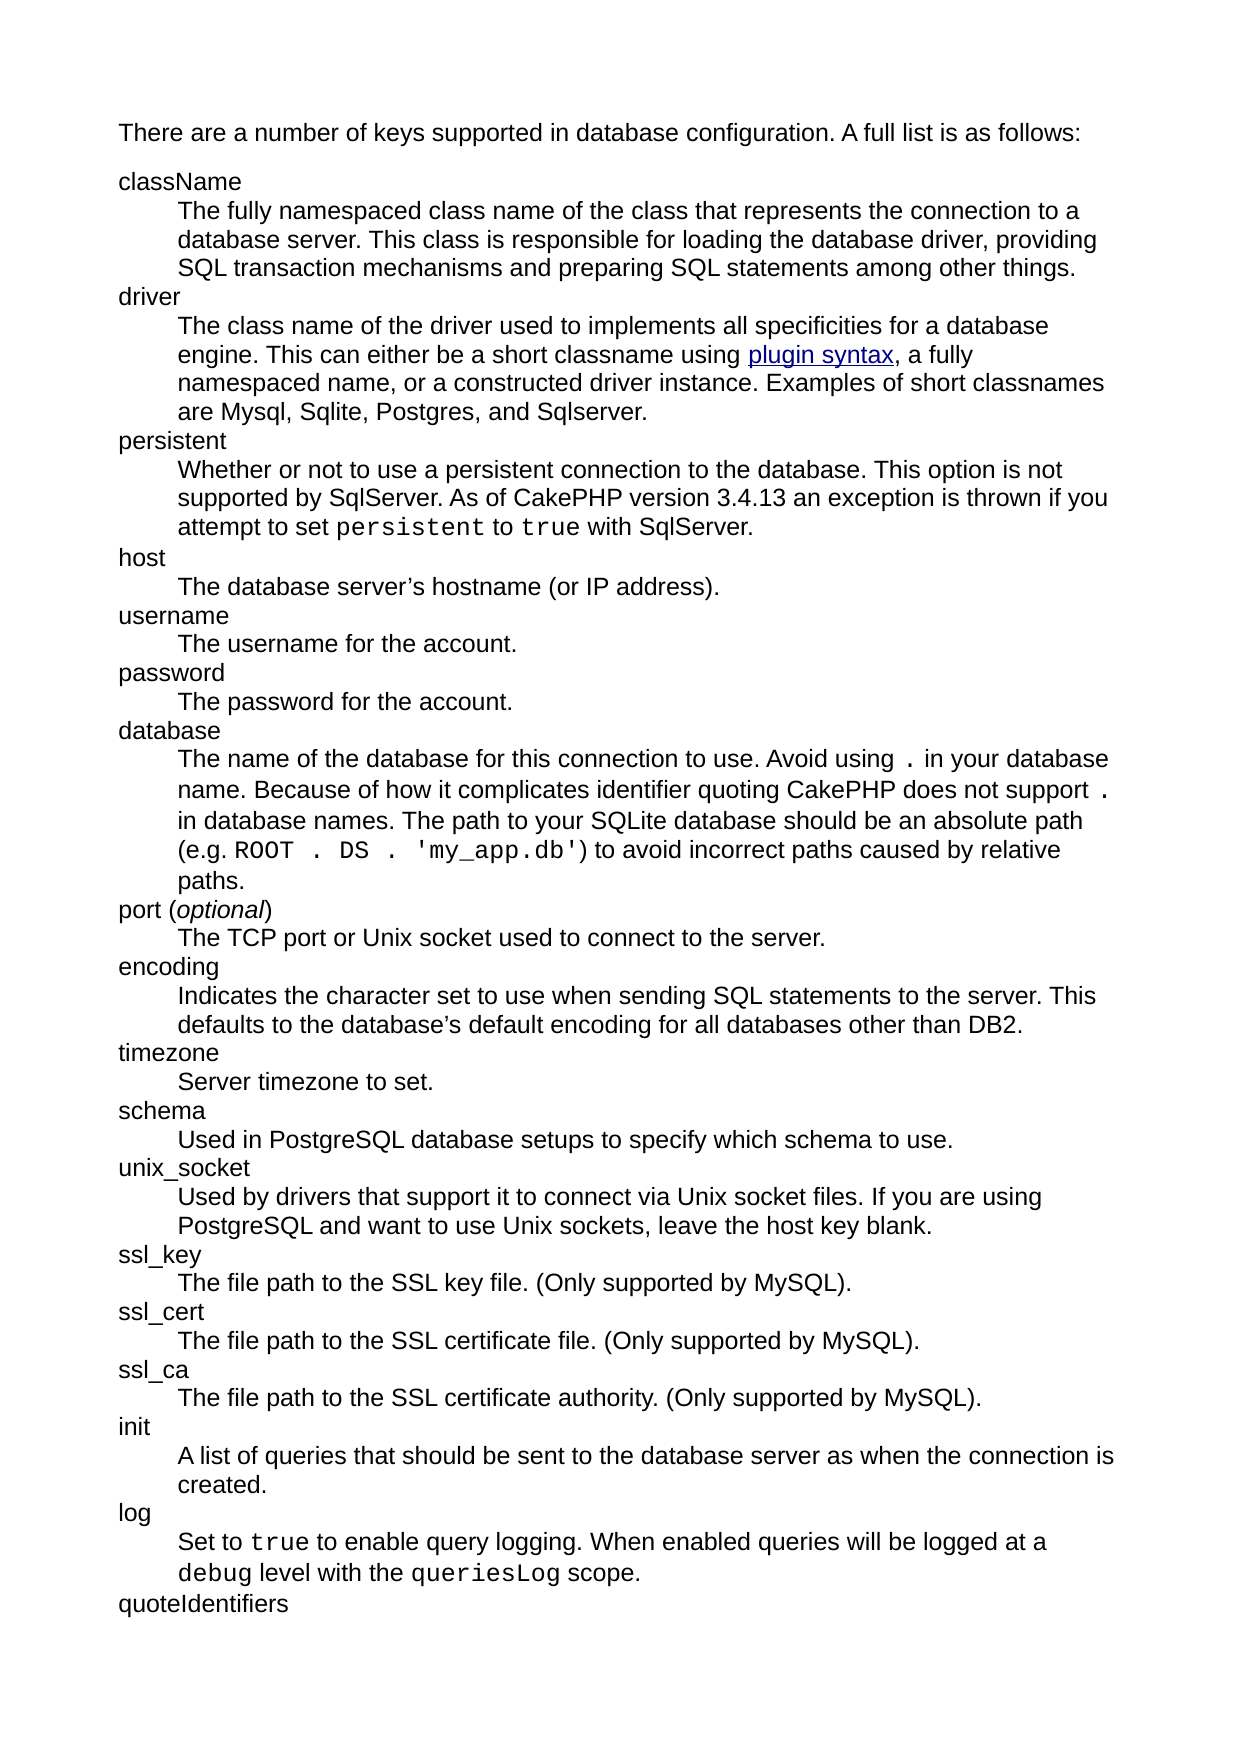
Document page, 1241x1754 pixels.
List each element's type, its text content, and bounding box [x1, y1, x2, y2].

subtitle ssl_cert [118, 1297, 1122, 1326]
subtitle driver [118, 282, 1122, 311]
list The file path to the SSL certificate authority. (Only supported by MySQL). [177, 1383, 1122, 1412]
list The password for the account. [177, 687, 1122, 716]
list Server timezone to set. [177, 1067, 1122, 1096]
subtitle ssl_ca [118, 1355, 1122, 1383]
list The file path to the SSL key file. (Only supported by MySQL). [177, 1268, 1122, 1297]
list Set to true to enable query logging. When enabled queries will be logged at a debug level with the queriesLog scope. [177, 1527, 1122, 1589]
subtitle database [118, 716, 1122, 744]
subtitle host [118, 543, 1122, 572]
subtitle quoteIdentifiers [118, 1589, 1122, 1618]
subtitle ssl_key [118, 1240, 1122, 1268]
list The database server’s hostname (or IP address). [177, 572, 1122, 601]
subtitle persistent [118, 426, 1122, 455]
list Used in PostgreSQL database setups to specify which schema to use. [177, 1125, 1122, 1153]
list The class name of the driver used to implements all specificities for a database engine. This can either be a short classname using plugin syntax, a fully namespaced name, or a constructed driver instance. Examples of short classnames are Mysql, Sqlite, Postgres, and Sqlserver. [177, 311, 1122, 426]
subtitle timezone [118, 1038, 1122, 1067]
list The file path to the SSL certificate file. (Only supported by MySQL). [177, 1326, 1122, 1355]
subtitle unix_socket [118, 1153, 1122, 1182]
subtitle encoding [118, 952, 1122, 981]
subtitle className [118, 167, 1122, 196]
list The fully namespaced class name of the class that represents the connection to a database server. This class is responsible for loading the database driver, providing SQL transaction mechanisms and preparing SQL statements among other things. [177, 196, 1122, 282]
list A list of queries that should be sent to the database server as when the connection is created. [177, 1441, 1122, 1498]
subtitle port (optional) [118, 895, 1122, 923]
subtitle schema [118, 1096, 1122, 1125]
list Used by drivers that support it to connect via Unix socket files. If you are using PostgreSQL and want to use Unix sockets, leave the host key blank. [177, 1182, 1122, 1240]
subtitle init [118, 1412, 1122, 1441]
subtitle password [118, 658, 1122, 687]
text There are a number of keys supported in database configuration. A full list is as follows: [118, 118, 1122, 147]
list The name of the database for this connection to use. Avoid using . in your database name. Because of how it complicates identifier quoting CakePHP does not support . in database names. The path to your SQLite database should be an absolute path (e.g. ROOT . DS . 'my_app.db') to avoid incorrect paths caused by relative paths. [177, 744, 1122, 895]
subtitle username [118, 601, 1122, 629]
list The TCP port or Unix socket used to connect to the server. [177, 923, 1122, 952]
list The username for the account. [177, 629, 1122, 658]
list Whether or not to use a persistent connection to the database. This option is not supported by SqlServer. As of CakePHP version 3.4.13 an exception is thrown if you attempt to set persistent to true with SqlServer. [177, 455, 1122, 543]
list Indicates the character set to use when sending SQL statements to the server. This defaults to the database’s default encoding for all databases other than DB2. [177, 981, 1122, 1038]
subtitle log [118, 1498, 1122, 1527]
